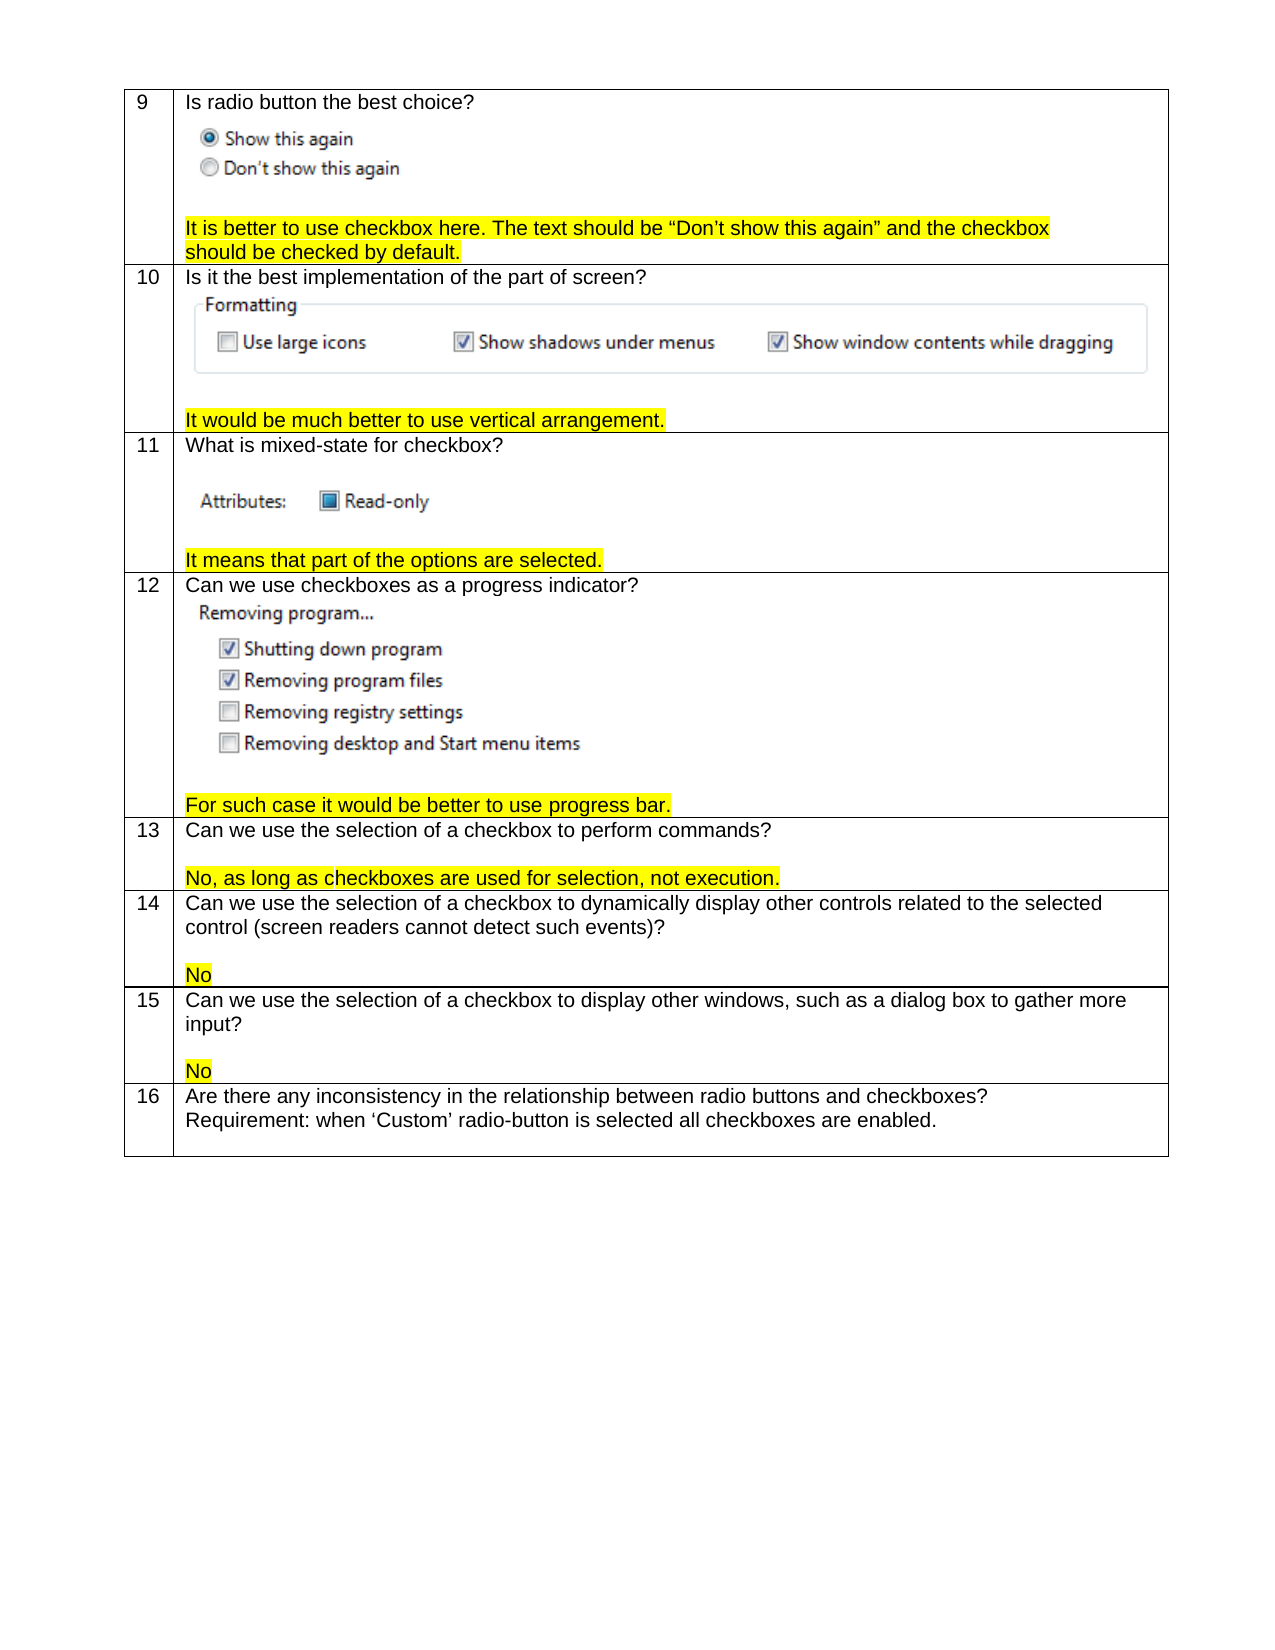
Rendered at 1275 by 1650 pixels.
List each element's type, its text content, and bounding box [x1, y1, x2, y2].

picture [185, 288, 1158, 385]
table_cell 15 [125, 988, 173, 1083]
picture [185, 113, 416, 192]
table_cell 16 [125, 1084, 173, 1156]
table_cell Are there any inconsistency in the relationship between radio buttons and checkboxes? Requirement: when ‘Custom’ radio-button is selected all checkboxes are enabled. [174, 1084, 1168, 1156]
table_cell Can we use the selection of a checkbox to dynamically display other controls related to the selected control (screen readers cannot detect such events)? No [174, 891, 1168, 986]
table_cell 9 [125, 90, 173, 263]
table_cell 11 [125, 433, 173, 572]
table_cell Is it the best implementation of the part of screen? It would be much better to use vertical arrangement. [174, 265, 1168, 432]
table_cell What is mixed-state for checkbox? It means that part of the options are selected. [174, 433, 1168, 572]
table_cell 12 [125, 573, 173, 817]
table_cell Can we use checkboxes as a progress indicator? For such case it would be better to use progress bar. [174, 573, 1168, 817]
table_cell Can we use the selection of a checkbox to perform commands? No, as long as checkboxes are used for selection, not execution. [174, 818, 1168, 889]
table_cell 14 [125, 891, 173, 986]
table_cell Is radio button the best choice? It is better to use checkbox here. The text should be “Don’t show this again” and the checkbox should be checked by default. [174, 90, 1168, 263]
table_cell Can we use the selection of a checkbox to display other windows, such as a dialog box to gather more input? No [174, 988, 1168, 1083]
picture [185, 478, 445, 524]
picture [185, 596, 596, 769]
table_cell 10 [125, 265, 173, 432]
table_cell 13 [125, 818, 173, 889]
